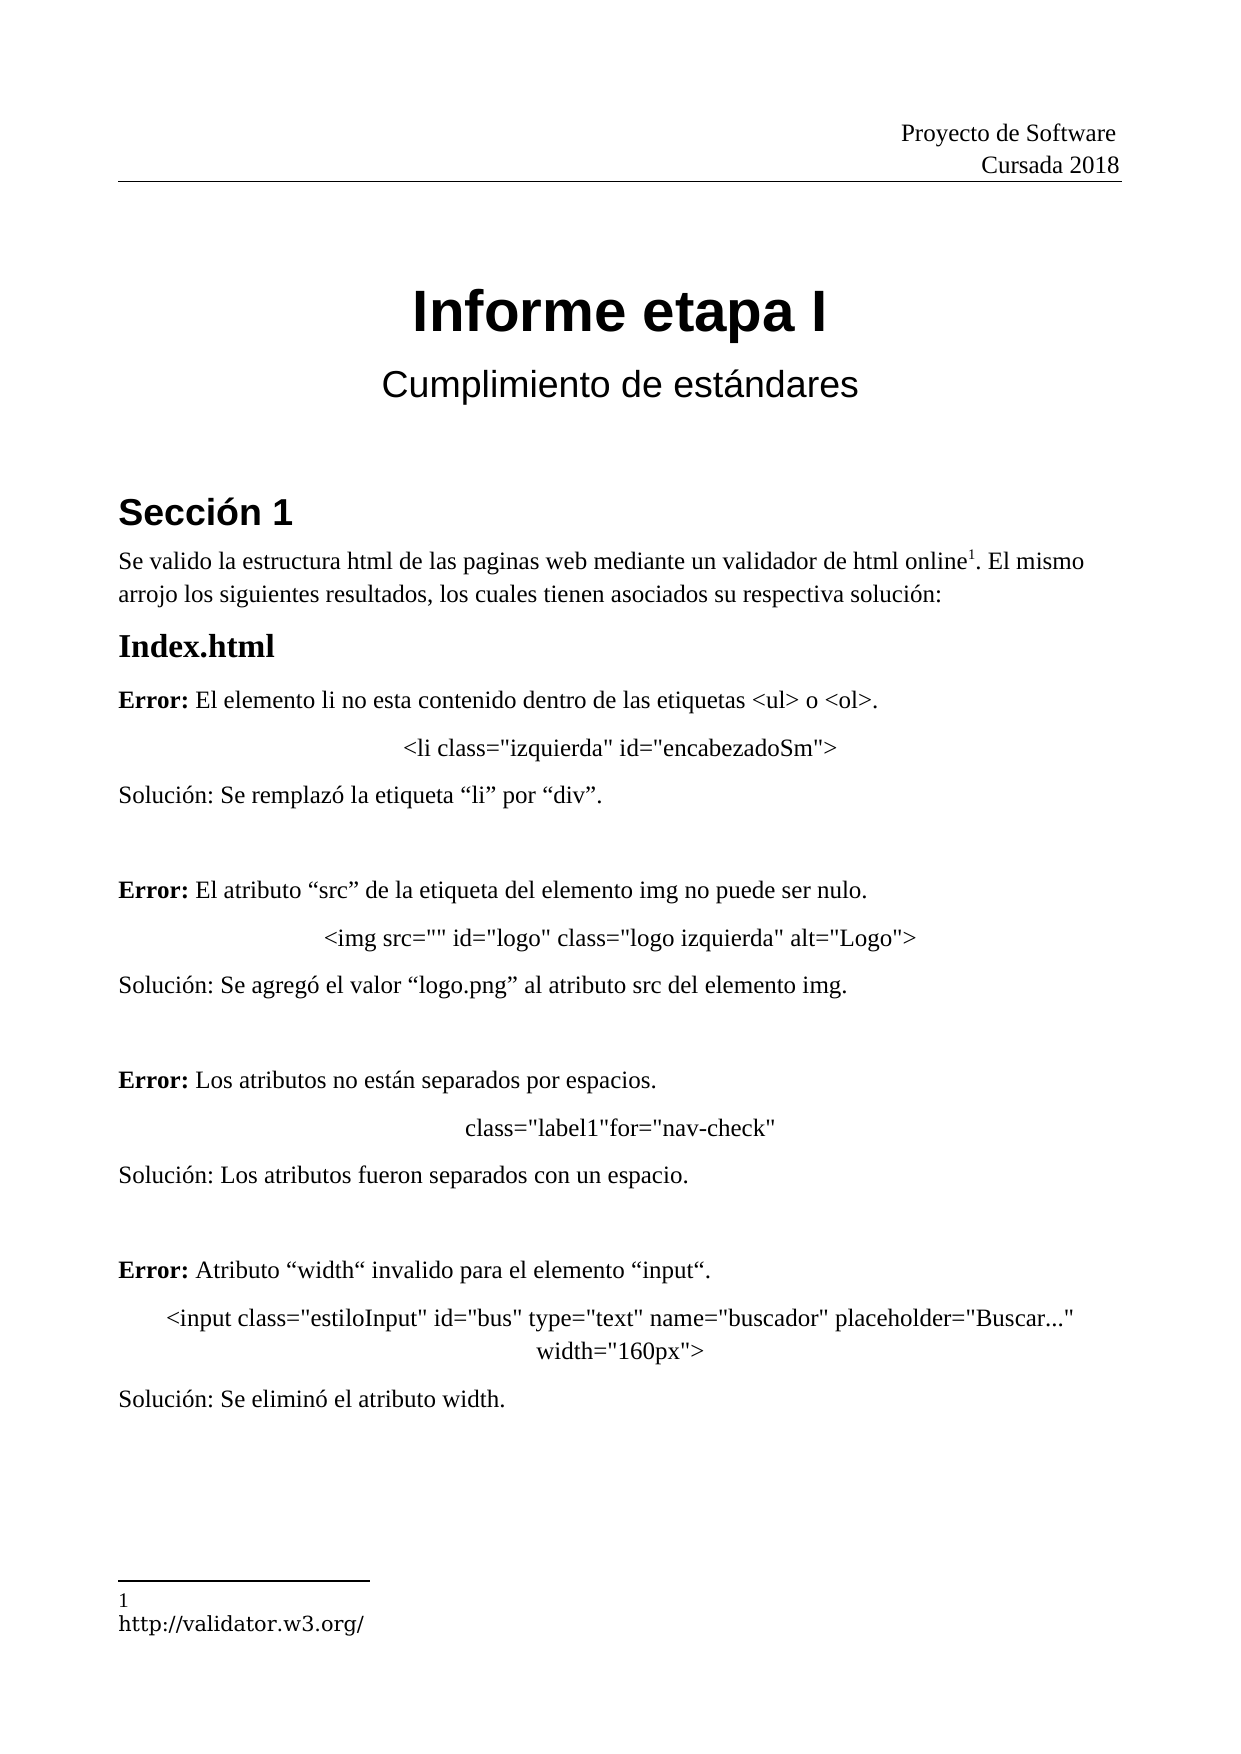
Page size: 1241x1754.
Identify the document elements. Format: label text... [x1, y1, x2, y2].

text Se valido la estructura html de las paginas web mediante un validador de html online. El mismo arrojo los siguientes resultados, los cuales tienen asociados su respectiva solución: [118, 546, 1122, 608]
text Error: El elemento li no esta contenido dentro de las etiquetas <ul> o <ol>. [118, 685, 1122, 714]
subtitle Sección 1 [118, 490, 1122, 533]
text http://validator.w3.org/ [118, 1612, 1122, 1636]
text Error: Los atributos no están separados por espacios. [118, 1066, 1122, 1094]
text Solución: Se agregó el valor “logo.png” al atributo src del elemento img. [118, 970, 1122, 999]
text <li class="izquierda" id="encabezadoSm"> [118, 733, 1122, 762]
text <input class="estiloInput" id="bus" type="text" name="buscador" placeholder="Buscar..." width="160px"> [118, 1303, 1122, 1365]
text class="label1"for="nav-check" [118, 1113, 1122, 1142]
text <img src="" id="logo" class="logo izquierda" alt="Logo"> [118, 923, 1122, 952]
subtitle Cumplimiento de estándares [118, 362, 1122, 405]
text Solución: Se remplazó la etiqueta “li” por “div”. [118, 780, 1122, 809]
text Solución: Se eliminó el atributo width. [118, 1384, 1122, 1412]
text Index.html [118, 627, 1122, 665]
title Informe etapa I [118, 276, 1122, 343]
text Error: Atributo “width“ invalido para el elemento “input“. [118, 1256, 1122, 1284]
text Solución: Los atributos fueron separados con un espacio. [118, 1161, 1122, 1189]
text Error: El atributo “src” de la etiqueta del elemento img no puede ser nulo. [118, 875, 1122, 904]
